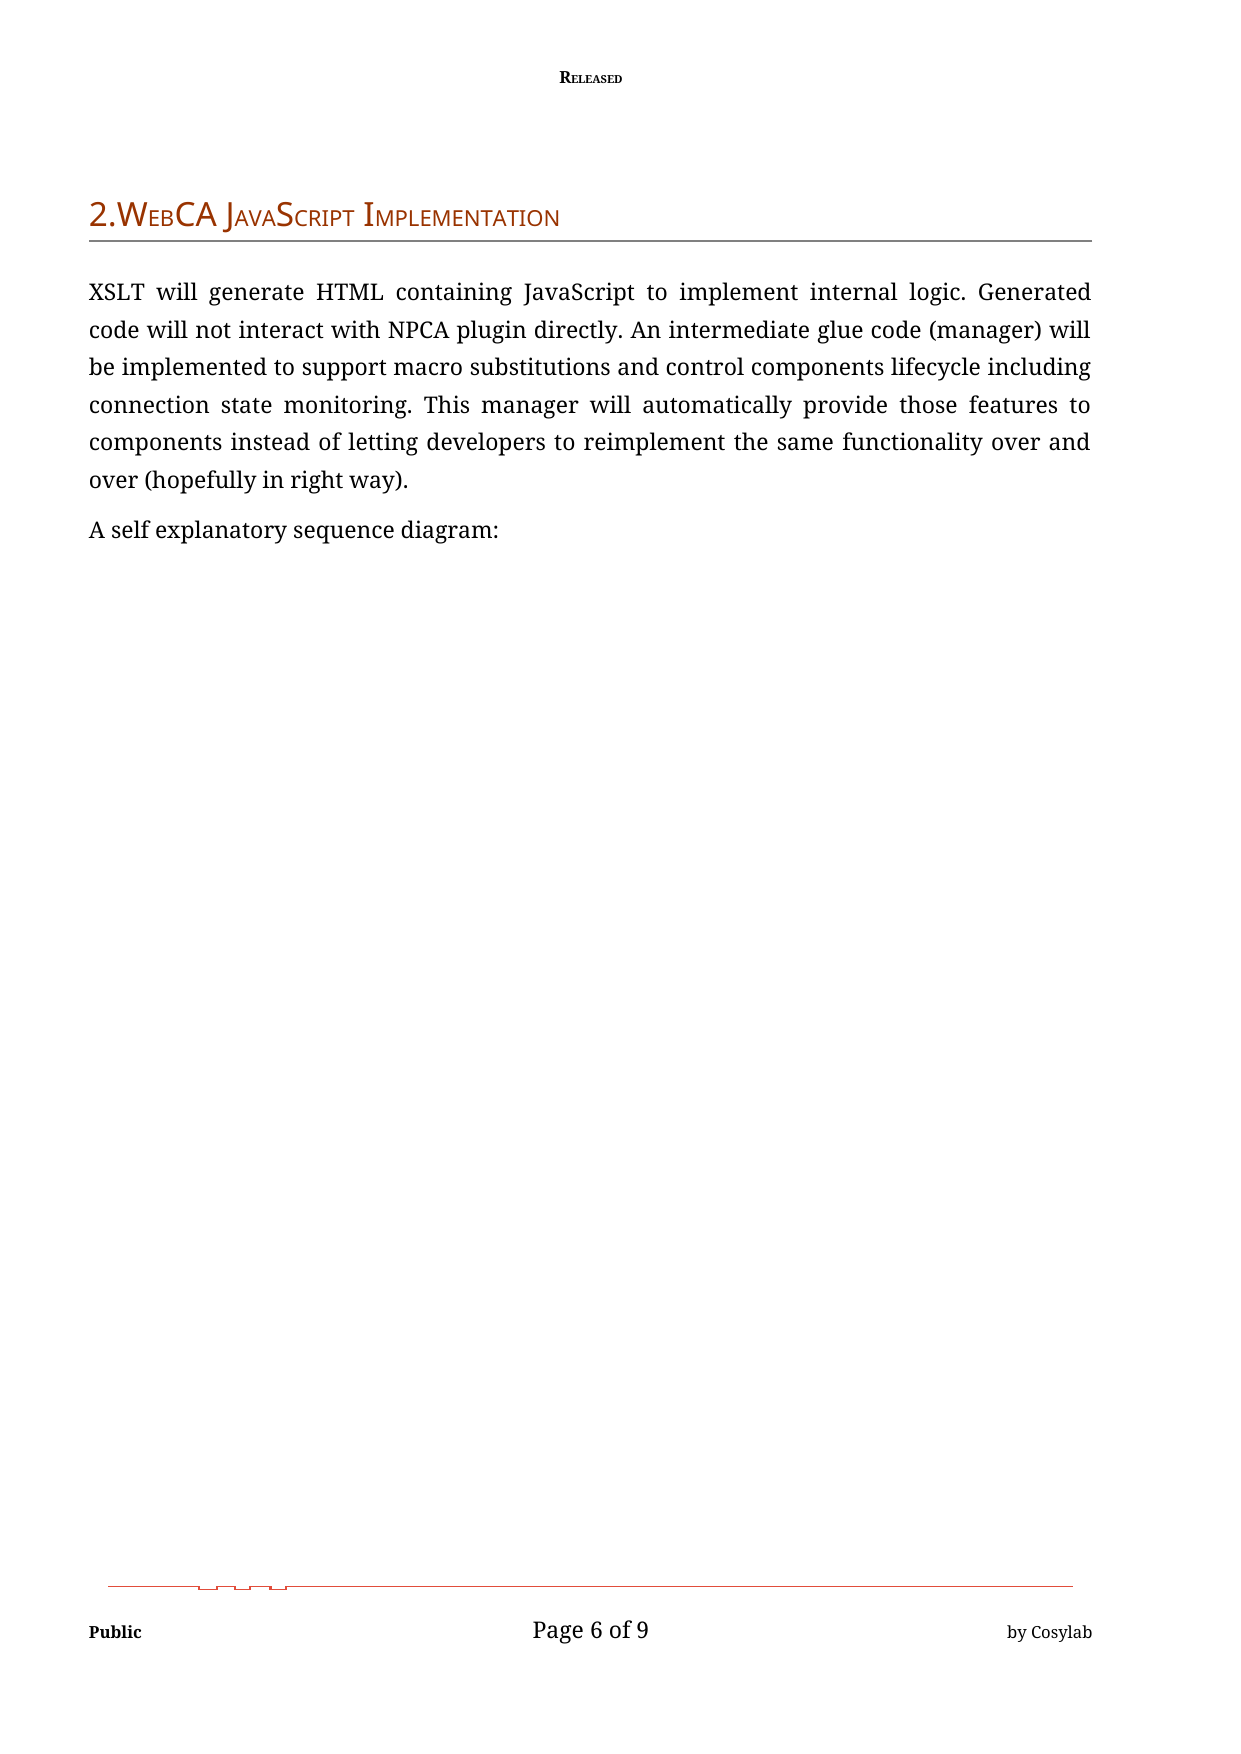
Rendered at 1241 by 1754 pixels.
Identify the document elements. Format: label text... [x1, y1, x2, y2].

text XSLT will generate HTML containing JavaScript to implement internal logic. Generated code will not interact with NPCA plugin directly. An intermediate glue code (manager) will be implemented to support macro substitutions and control components lifecycle including connection state monitoring. This manager will automatically provide those features to components instead of letting developers to reimplement the same functionality over and over (hopefully in right way). [89, 276, 1092, 495]
subtitle WebCA JavaScript Implementation [89, 190, 1092, 240]
text A self explanatory sequence diagram: [89, 513, 1092, 545]
